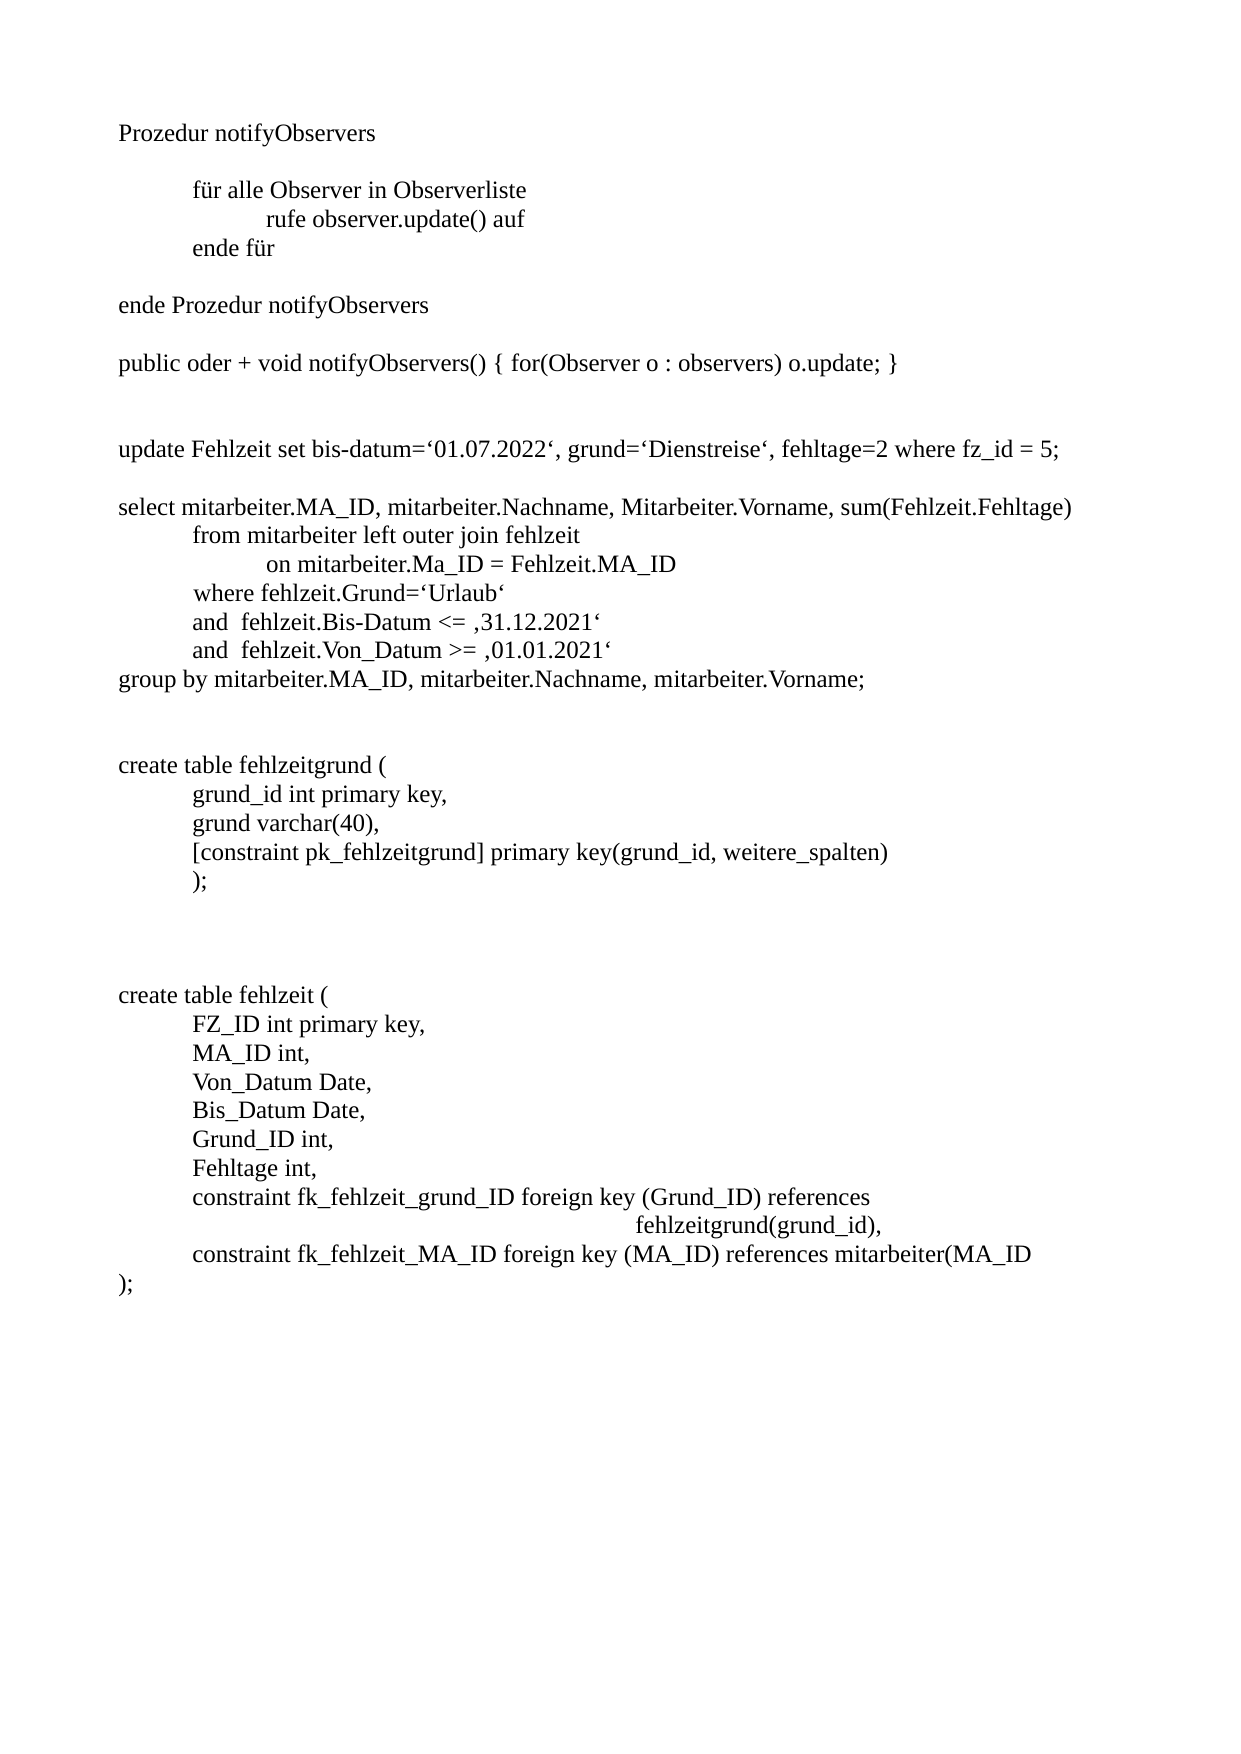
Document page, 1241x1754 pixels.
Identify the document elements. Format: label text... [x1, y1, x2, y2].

text on mitarbeiter.Ma_ID = Fehlzeit.MA_ID [118, 549, 1122, 578]
text [constraint pk_fehlzeitgrund] primary key(grund_id, weitere_spalten) [118, 837, 1122, 866]
text ende für [118, 233, 1122, 262]
text group by mitarbeiter.MA_ID, mitarbeiter.Nachname, mitarbeiter.Vorname; [118, 664, 1122, 693]
text Bis_Datum Date, [118, 1096, 1122, 1124]
text ende Prozedur notifyObservers [118, 291, 1122, 319]
text für alle Observer in Observerliste [118, 176, 1122, 204]
text grund_id int primary key, [118, 779, 1122, 808]
text create table fehlzeitgrund ( [118, 751, 1122, 779]
text ); [118, 1268, 1122, 1297]
text MA_ID int, [118, 1038, 1122, 1067]
text create table fehlzeit ( [118, 981, 1122, 1009]
text ); [118, 866, 1122, 894]
text and fehlzeit.Bis-Datum <= ‚31.12.2021‘ [118, 607, 1122, 636]
text Fehltage int, [118, 1153, 1122, 1182]
text public oder + void notifyObservers() { for(Observer o : observers) o.update; } [118, 348, 1122, 377]
text from mitarbeiter left outer join fehlzeit [118, 521, 1122, 549]
text grund varchar(40), [118, 808, 1122, 837]
text Prozedur notifyObservers [118, 118, 1122, 147]
text Grund_ID int, [118, 1124, 1122, 1153]
text select mitarbeiter.MA_ID, mitarbeiter.Nachname, Mitarbeiter.Vorname, sum(Fehlzeit.Fehltage) [118, 492, 1122, 521]
text FZ_ID int primary key, [118, 1009, 1122, 1038]
text constraint fk_fehlzeit_grund_ID foreign key (Grund_ID) references fehlzeitgrund(grund_id), [118, 1182, 1122, 1239]
text constraint fk_fehlzeit_MA_ID foreign key (MA_ID) references mitarbeiter(MA_ID [118, 1239, 1122, 1268]
text and fehlzeit.Von_Datum >= ‚01.01.2021‘ [118, 636, 1122, 664]
text Von_Datum Date, [118, 1067, 1122, 1096]
text update Fehlzeit set bis-datum=‘01.07.2022‘, grund=‘Dienstreise‘, fehltage=2 where fz_id = 5; [118, 434, 1122, 463]
text where fehlzeit.Grund=‘Urlaub‘ [118, 578, 1122, 607]
text rufe observer.update() auf [118, 204, 1122, 233]
